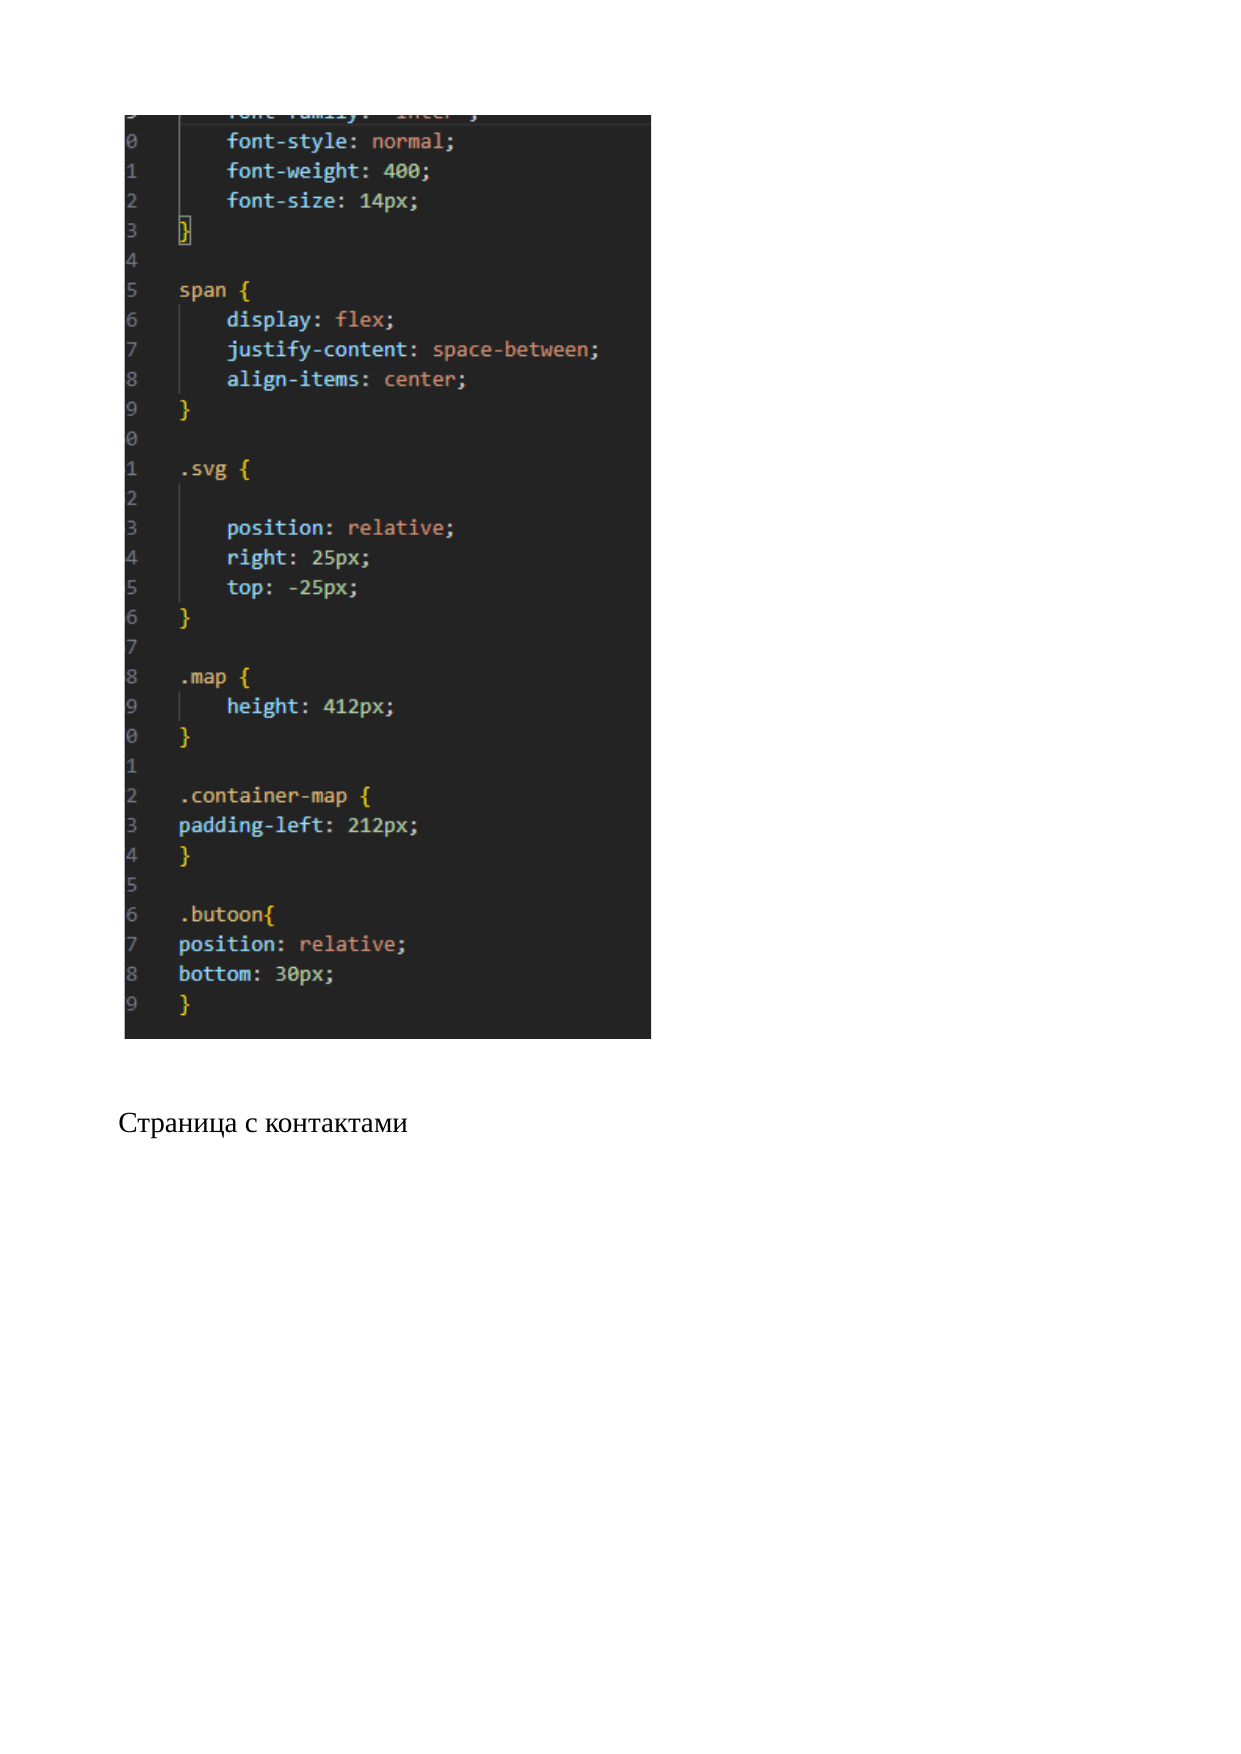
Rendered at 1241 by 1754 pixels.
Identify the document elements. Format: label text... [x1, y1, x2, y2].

text Страница с контактами [118, 1106, 1122, 1139]
picture [124, 115, 652, 1039]
